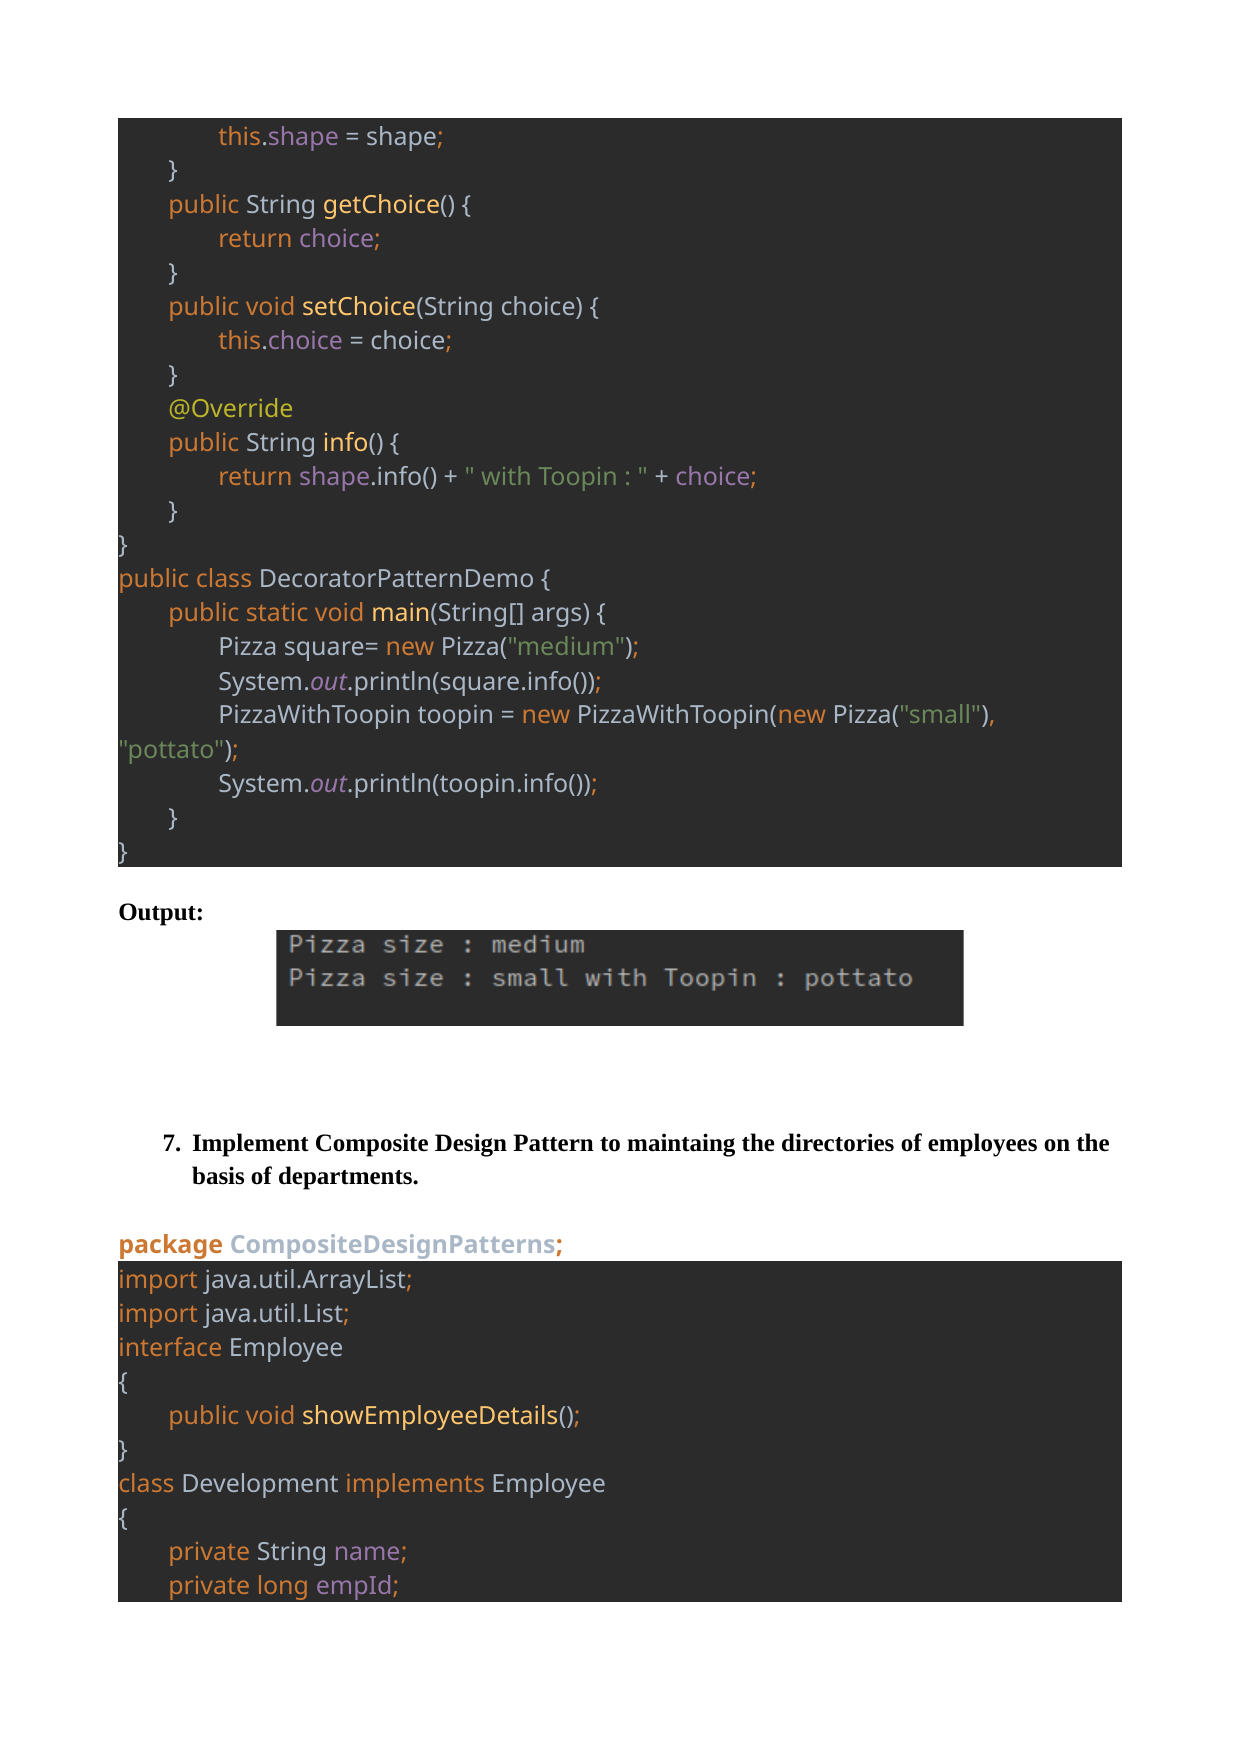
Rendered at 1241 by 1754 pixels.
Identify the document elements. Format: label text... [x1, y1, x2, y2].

text interface Employee [118, 1329, 1122, 1363]
text } [118, 527, 1122, 561]
text return choice; [118, 220, 1122, 254]
text public void setChoice(String choice) { [118, 288, 1122, 322]
text this.shape = shape; [118, 118, 1122, 152]
text } [118, 1432, 1122, 1466]
text System.out.println(toopin.info()); [118, 765, 1122, 799]
picture [276, 930, 964, 1026]
list Implement Composite Design Pattern to maintaing the directories of employees on the basis of departments. [162, 1128, 1122, 1190]
text private long empId; [118, 1568, 1122, 1602]
text return shape.info() + " with Toopin : " + choice; [118, 459, 1122, 493]
text } [118, 799, 1122, 833]
text } [118, 493, 1122, 527]
text this.choice = choice; [118, 322, 1122, 357]
text public void showEmployeeDetails(); [118, 1397, 1122, 1432]
text Pizza square= new Pizza("medium"); [118, 629, 1122, 663]
text class Development implements Employee [118, 1466, 1122, 1500]
text } [118, 833, 1122, 867]
text import java.util.ArrayList; [118, 1261, 1122, 1295]
text { [118, 1363, 1122, 1397]
text private String name; [118, 1534, 1122, 1568]
text @Override [118, 391, 1122, 425]
text } [118, 254, 1122, 288]
text { [118, 1500, 1122, 1534]
text package CompositeDesignPatterns; [118, 1227, 1122, 1261]
text } [118, 152, 1122, 186]
text import java.util.List; [118, 1295, 1122, 1329]
text public String info() { [118, 425, 1122, 459]
text } [118, 357, 1122, 391]
text Output: [118, 897, 1122, 926]
text public static void main(String[] args) { [118, 595, 1122, 629]
text PizzaWithToopin toopin = new PizzaWithToopin(new Pizza("small"), "pottato"); [118, 697, 1122, 765]
text public class DecoratorPatternDemo { [118, 561, 1122, 595]
text System.out.println(square.info()); [118, 663, 1122, 697]
text public String getChoice() { [118, 186, 1122, 220]
